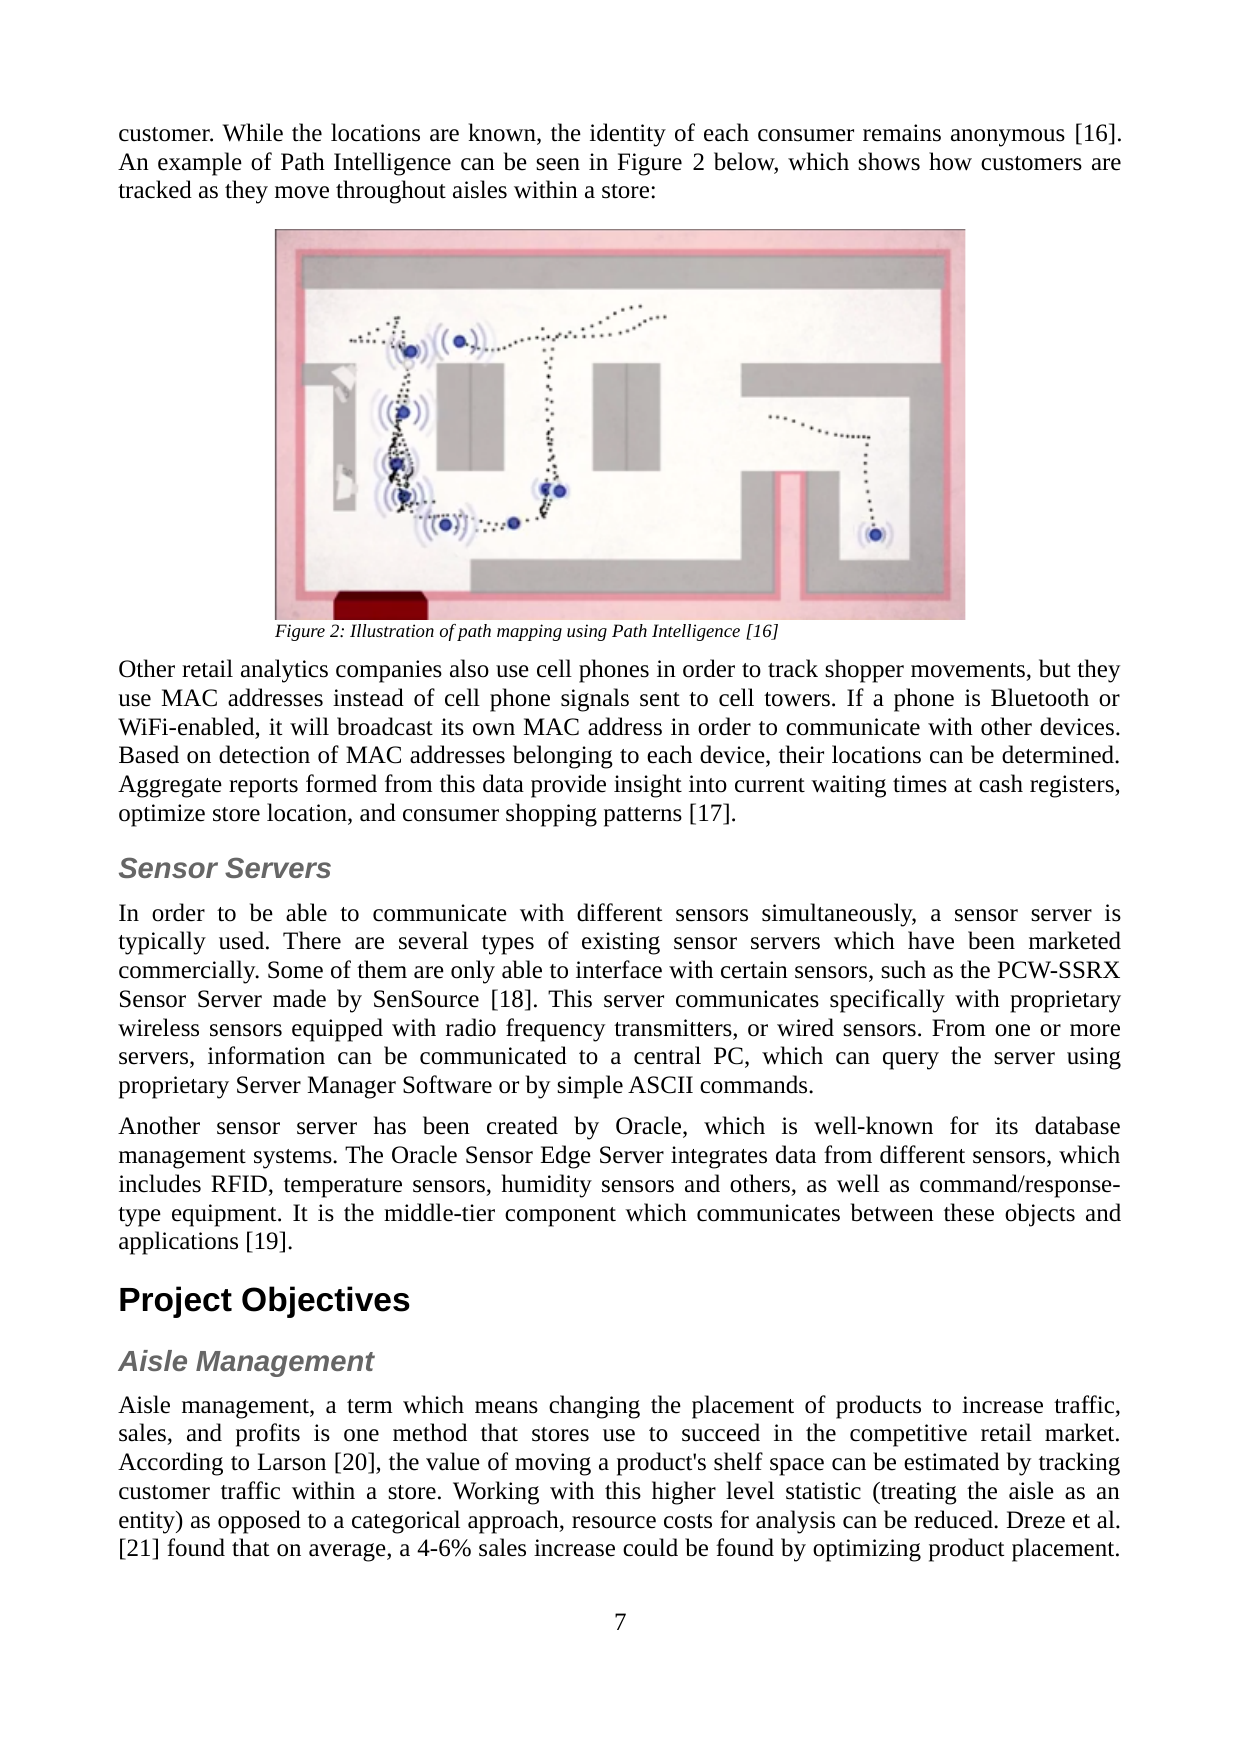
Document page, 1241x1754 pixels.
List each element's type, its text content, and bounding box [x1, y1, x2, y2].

subtitle Project Objectives [118, 1280, 1122, 1319]
text Aisle management, a term which means changing the placement of products to increase traffic, sales, and profits is one method that stores use to succeed in the competitive retail market. According to Larson [20], the value of moving a product's shelf space can be estimated by tracking customer traffic within a store. Working with this higher level statistic (treating the aisle as an entity) as opposed to a categorical approach, resource costs for analysis can be reduced. Dreze et al. [21] found that on average, a 4-6% sales increase could be found by optimizing product placement. [118, 1390, 1122, 1562]
picture [274, 229, 966, 620]
text Another sensor server has been created by Oracle, which is well-known for its database management systems. The Oracle Sensor Edge Server integrates data from different sensors, which includes RFID, temperature sensors, humidity sensors and others, as well as command/response-type equipment. It is the middle-tier component which communicates between these objects and applications [19]. [118, 1111, 1122, 1255]
text customer. While the locations are known, the identity of each consumer remains anonymous [16]. An example of Path Intelligence can be seen in Figure 2 below, which shows how customers are tracked as they move throughout aisles within a store: [118, 118, 1122, 204]
text Other retail analytics companies also use cell phones in order to track shopper movements, but they use MAC addresses instead of cell phone signals sent to cell towers. If a phone is Bluetooth or WiFi-enabled, it will broadcast its own MAC address in order to communicate with other devices. Based on detection of MAC addresses belonging to each device, their locations can be determined. Aggregate reports formed from this data provide insight into current waiting times at cash registers, optimize store location, and consumer shopping patterns [17]. [118, 654, 1122, 827]
subtitle Aisle Management [118, 1344, 1122, 1377]
subtitle Sensor Servers [118, 852, 1122, 885]
text Figure 2: Illustration of path mapping using Path Intelligence [16] [275, 620, 966, 642]
text In order to be able to communicate with different sensors simultaneously, a sensor server is typically used. There are several types of existing sensor servers which have been marketed commercially. Some of them are only able to interface with certain sensors, such as the PCW-SSRX Sensor Server made by SenSource [18]. This server communicates specifically with proprietary wireless sensors equipped with radio frequency transmitters, or wired sensors. From one or more servers, information can be communicated to a central PC, which can query the server using proprietary Server Manager Software or by simple ASCII commands. [118, 898, 1122, 1099]
